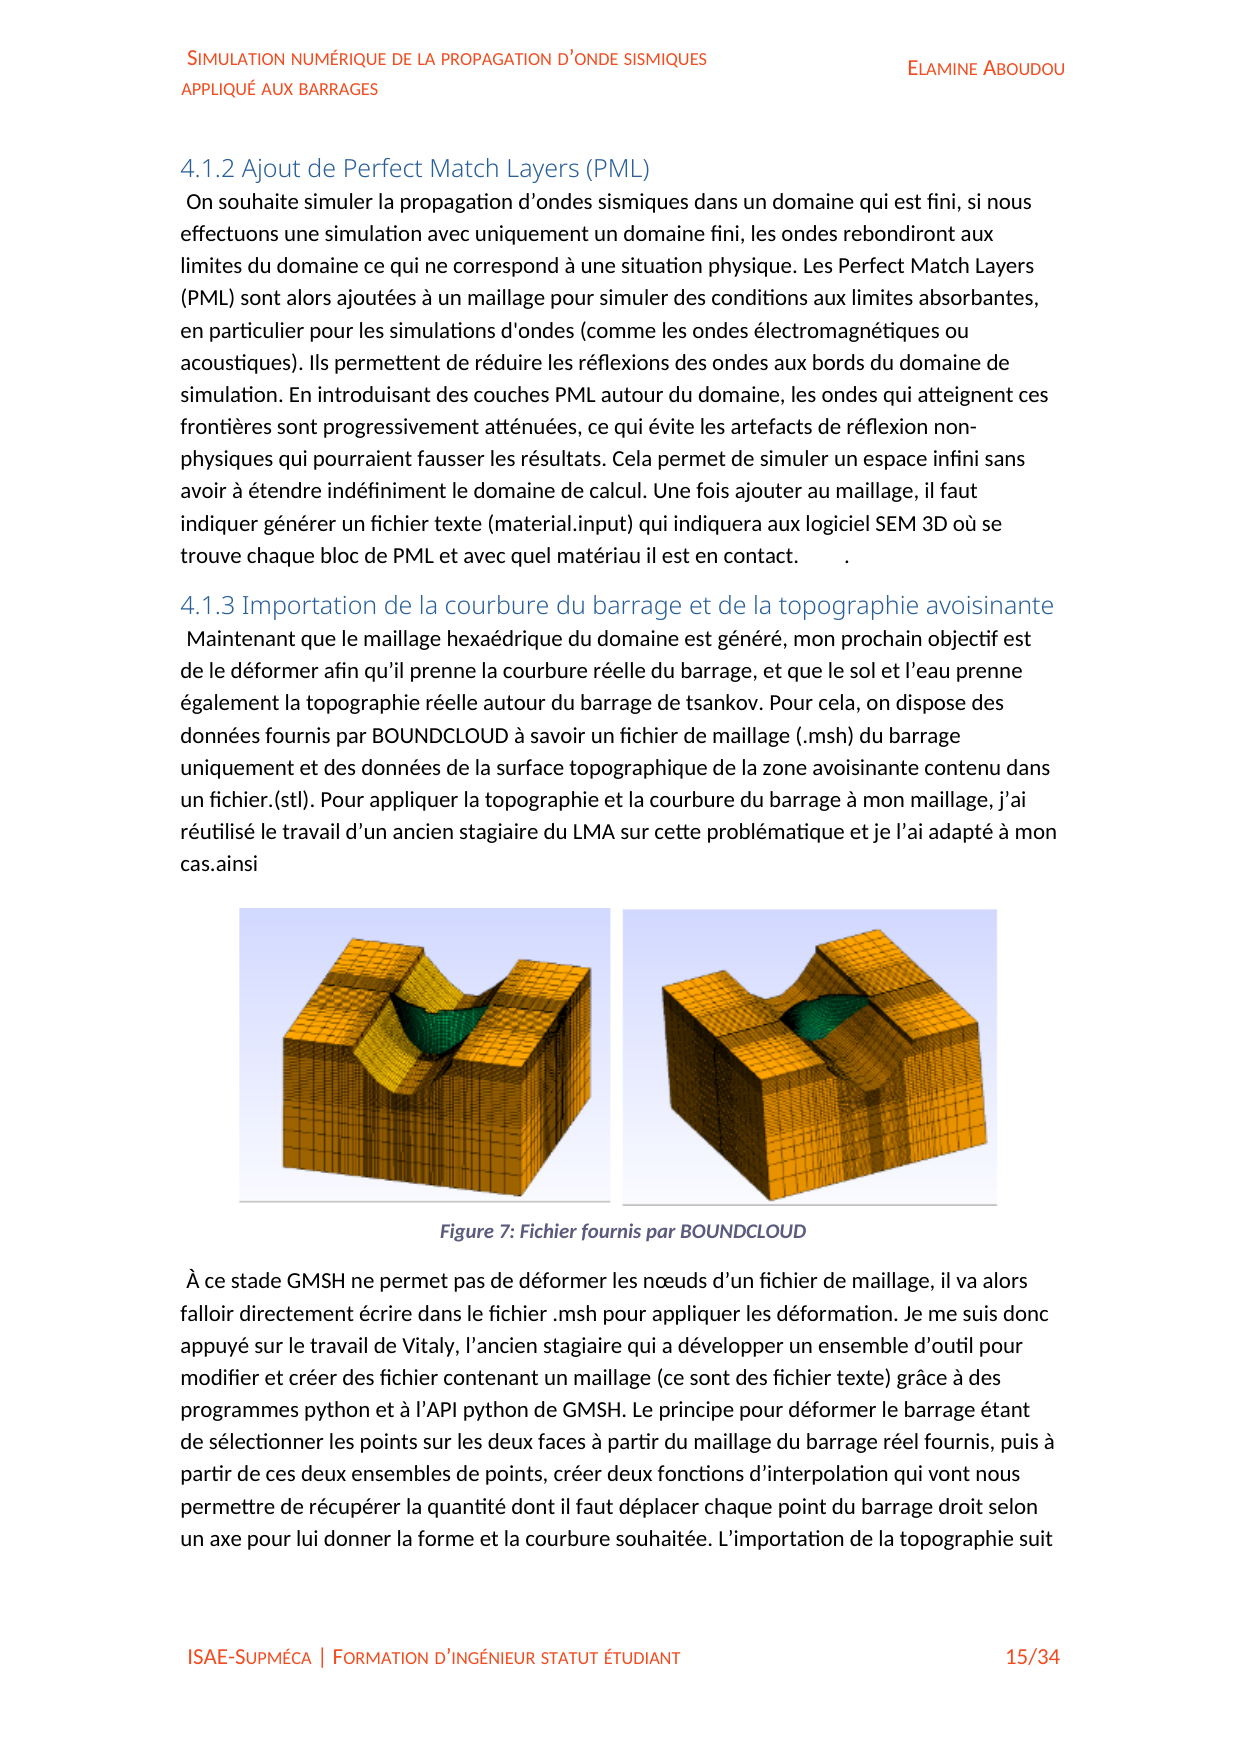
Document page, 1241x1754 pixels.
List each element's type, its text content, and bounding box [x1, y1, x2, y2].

subtitle 4.1.2 Ajout de Perfect Match Layers (PML) [180, 151, 1060, 185]
text À ce stade GMSH ne permet pas de déformer les nœuds d’un fichier de maillage, il va alors falloir directement écrire dans le fichier .msh pour appliquer les déformation. Je me suis donc appuyé sur le travail de Vitaly, l’ancien stagiaire qui a développer un ensemble d’outil pour modifier et créer des fichier contenant un maillage (ce sont des fichier texte) grâce à des programmes python et à l’API python de GMSH. Le principe pour déformer le barrage étant de sélectionner les points sur les deux faces à partir du maillage du barrage réel fournis, puis à partir de ces deux ensembles de points, créer deux fonctions d’interpolation qui vont nous permettre de récupérer la quantité dont il faut déplacer chaque point du barrage droit selon un axe pour lui donner la forme et la courbure souhaitée. L’importation de la topographie suit [180, 896, 1060, 1552]
subtitle 4.1.3 Importation de la courbure du barrage et de la topographie avoisinante [180, 588, 1060, 622]
picture [238, 908, 1002, 1206]
text On souhaite simuler la propagation d’ondes sismiques dans un domaine qui est fini, si nous effectuons une simulation avec uniquement un domaine fini, les ondes rebondiront aux limites du domaine ce qui ne correspond à une situation physique. Les Perfect Match Layers (PML) sont alors ajoutées à un maillage pour simuler des conditions aux limites absorbantes, en particulier pour les simulations d'ondes (comme les ondes électromagnétiques ou acoustiques). Ils permettent de réduire les réflexions des ondes aux bords du domaine de simulation. En introduisant des couches PML autour du domaine, les ondes qui atteignent ces frontières sont progressivement atténuées, ce qui évite les artefacts de réflexion non-physiques qui pourraient fausser les résultats. Cela permet de simuler un espace infini sans avoir à étendre indéfiniment le domaine de calcul. Une fois ajouter au maillage, il faut indiquer générer un fichier texte (material.input) qui indiquera aux logiciel SEM 3D où se trouve chaque bloc de PML et avec quel matériau il est en contact. . [180, 187, 1060, 569]
text Figure 7: Fichier fournis par BOUNDCLOUD [239, 1206, 1001, 1243]
text Maintenant que le maillage hexaédrique du domaine est généré, mon prochain objectif est de le déformer afin qu’il prenne la courbure réelle du barrage, et que le sol et l’eau prenne également la topographie réelle autour du barrage de tsankov. Pour cela, on dispose des données fournis par BOUNDCLOUD à savoir un fichier de maillage (.msh) du barrage uniquement et des données de la surface topographique de la zone avoisinante contenu dans un fichier.(stl). Pour appliquer la topographie et la courbure du barrage à mon maillage, j’ai réutilisé le travail d’un ancien stagiaire du LMA sur cette problématique et je l’ai adapté à mon cas.ainsi [180, 624, 1060, 877]
